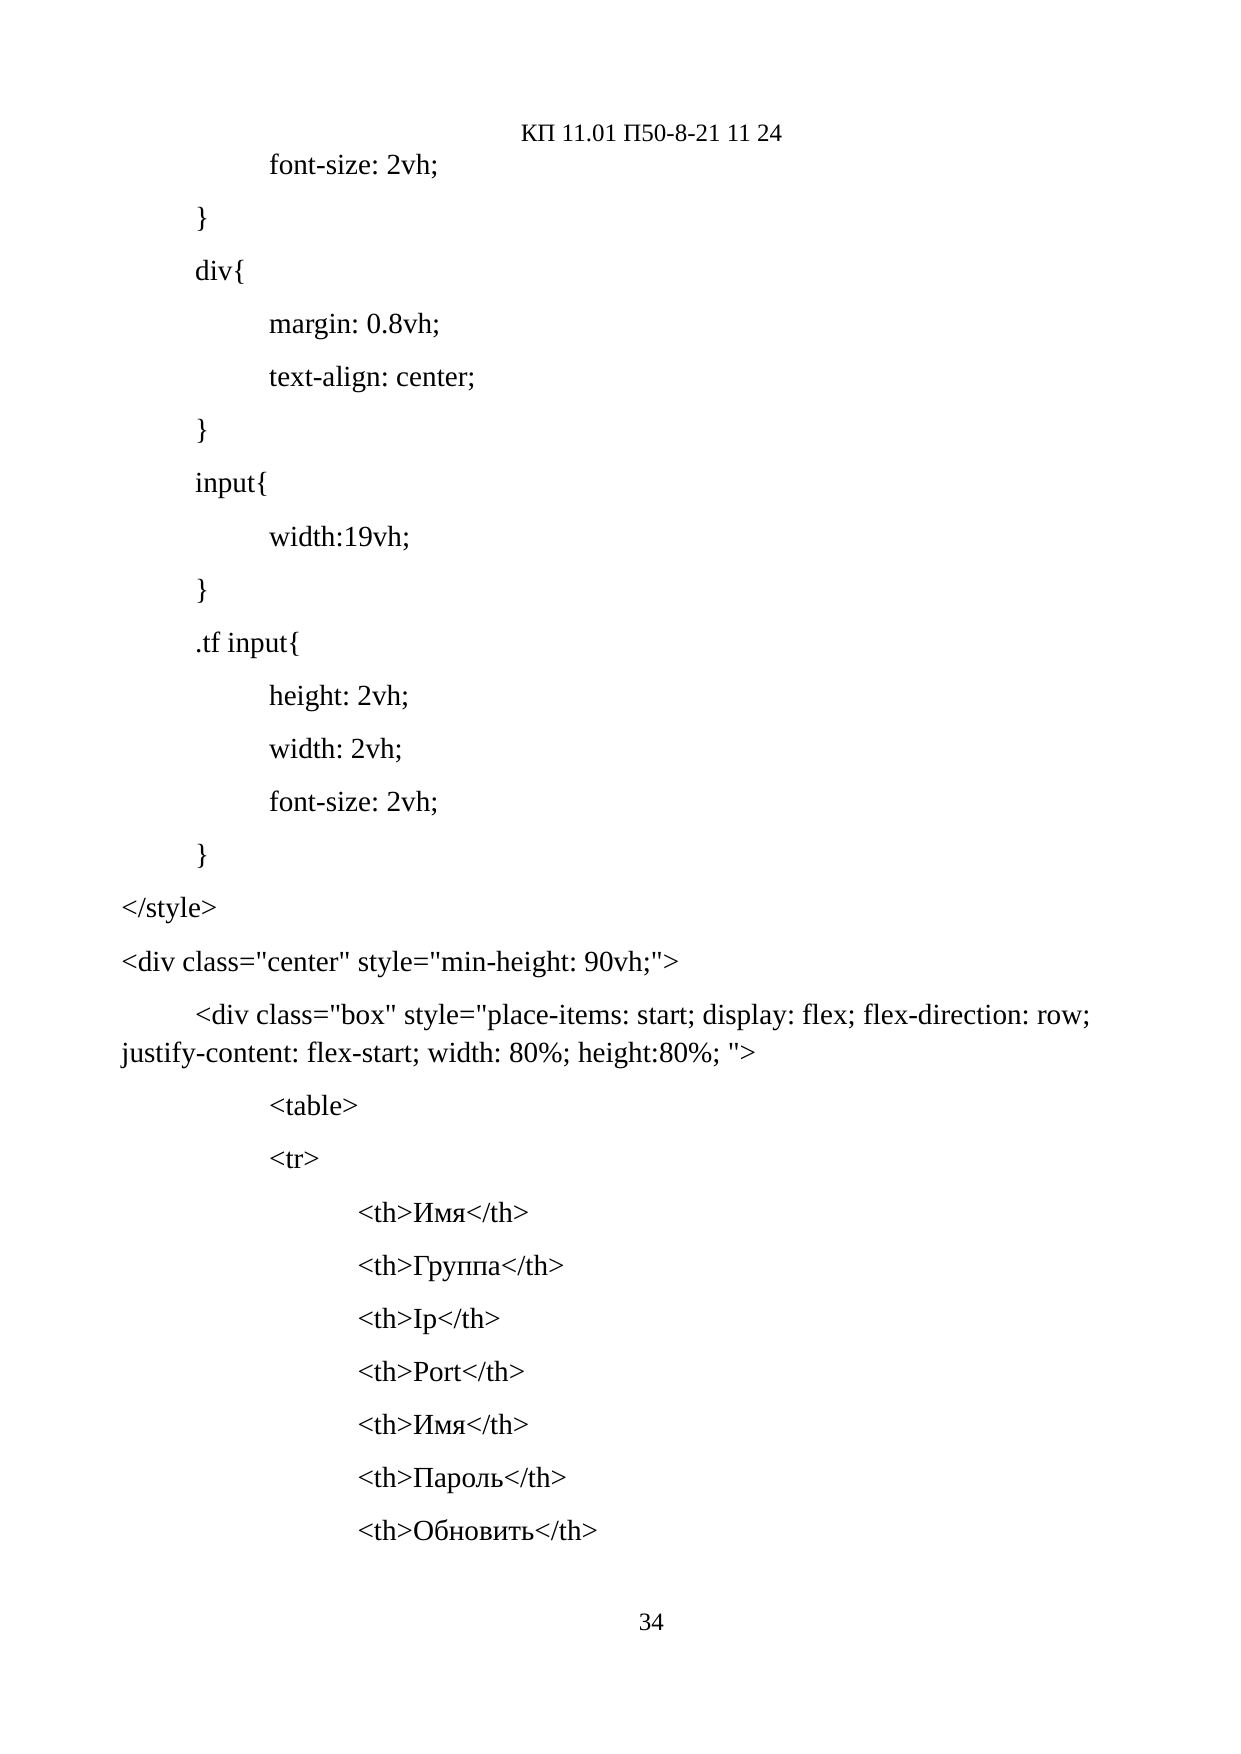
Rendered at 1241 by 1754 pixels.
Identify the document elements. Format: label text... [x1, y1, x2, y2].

text text-align: center; [121, 359, 1181, 393]
text <th>Имя</th> [121, 1195, 1181, 1228]
text <th>Пароль</th> [121, 1460, 1181, 1494]
text } [121, 412, 1181, 446]
text font-size: 2vh; [121, 784, 1181, 818]
text <tr> [121, 1142, 1181, 1175]
text <th>Ip</th> [121, 1301, 1181, 1334]
text <div class="box" style="place-items: start; display: flex; flex-direction: row; justify-content: flex-start; width: 80%; height:80%; "> [121, 997, 1181, 1069]
text .tf input{ [121, 625, 1181, 658]
text <div class="center" style="min-height: 90vh;"> [121, 944, 1181, 977]
text <th>Port</th> [121, 1354, 1181, 1388]
text } [121, 200, 1181, 233]
text height: 2vh; [121, 678, 1181, 712]
text <table> [121, 1088, 1181, 1122]
text } [121, 837, 1181, 871]
text </style> [121, 891, 1181, 924]
text font-size: 2vh; [121, 147, 1181, 180]
text div{ [121, 253, 1181, 287]
text <th>Группа</th> [121, 1248, 1181, 1281]
text } [121, 572, 1181, 605]
text input{ [121, 466, 1181, 499]
text <th>Обновить</th> [121, 1513, 1181, 1547]
text margin: 0.8vh; [121, 306, 1181, 340]
text width: 2vh; [121, 731, 1181, 765]
text width:19vh; [121, 519, 1181, 552]
text <th>Имя</th> [121, 1407, 1181, 1441]
